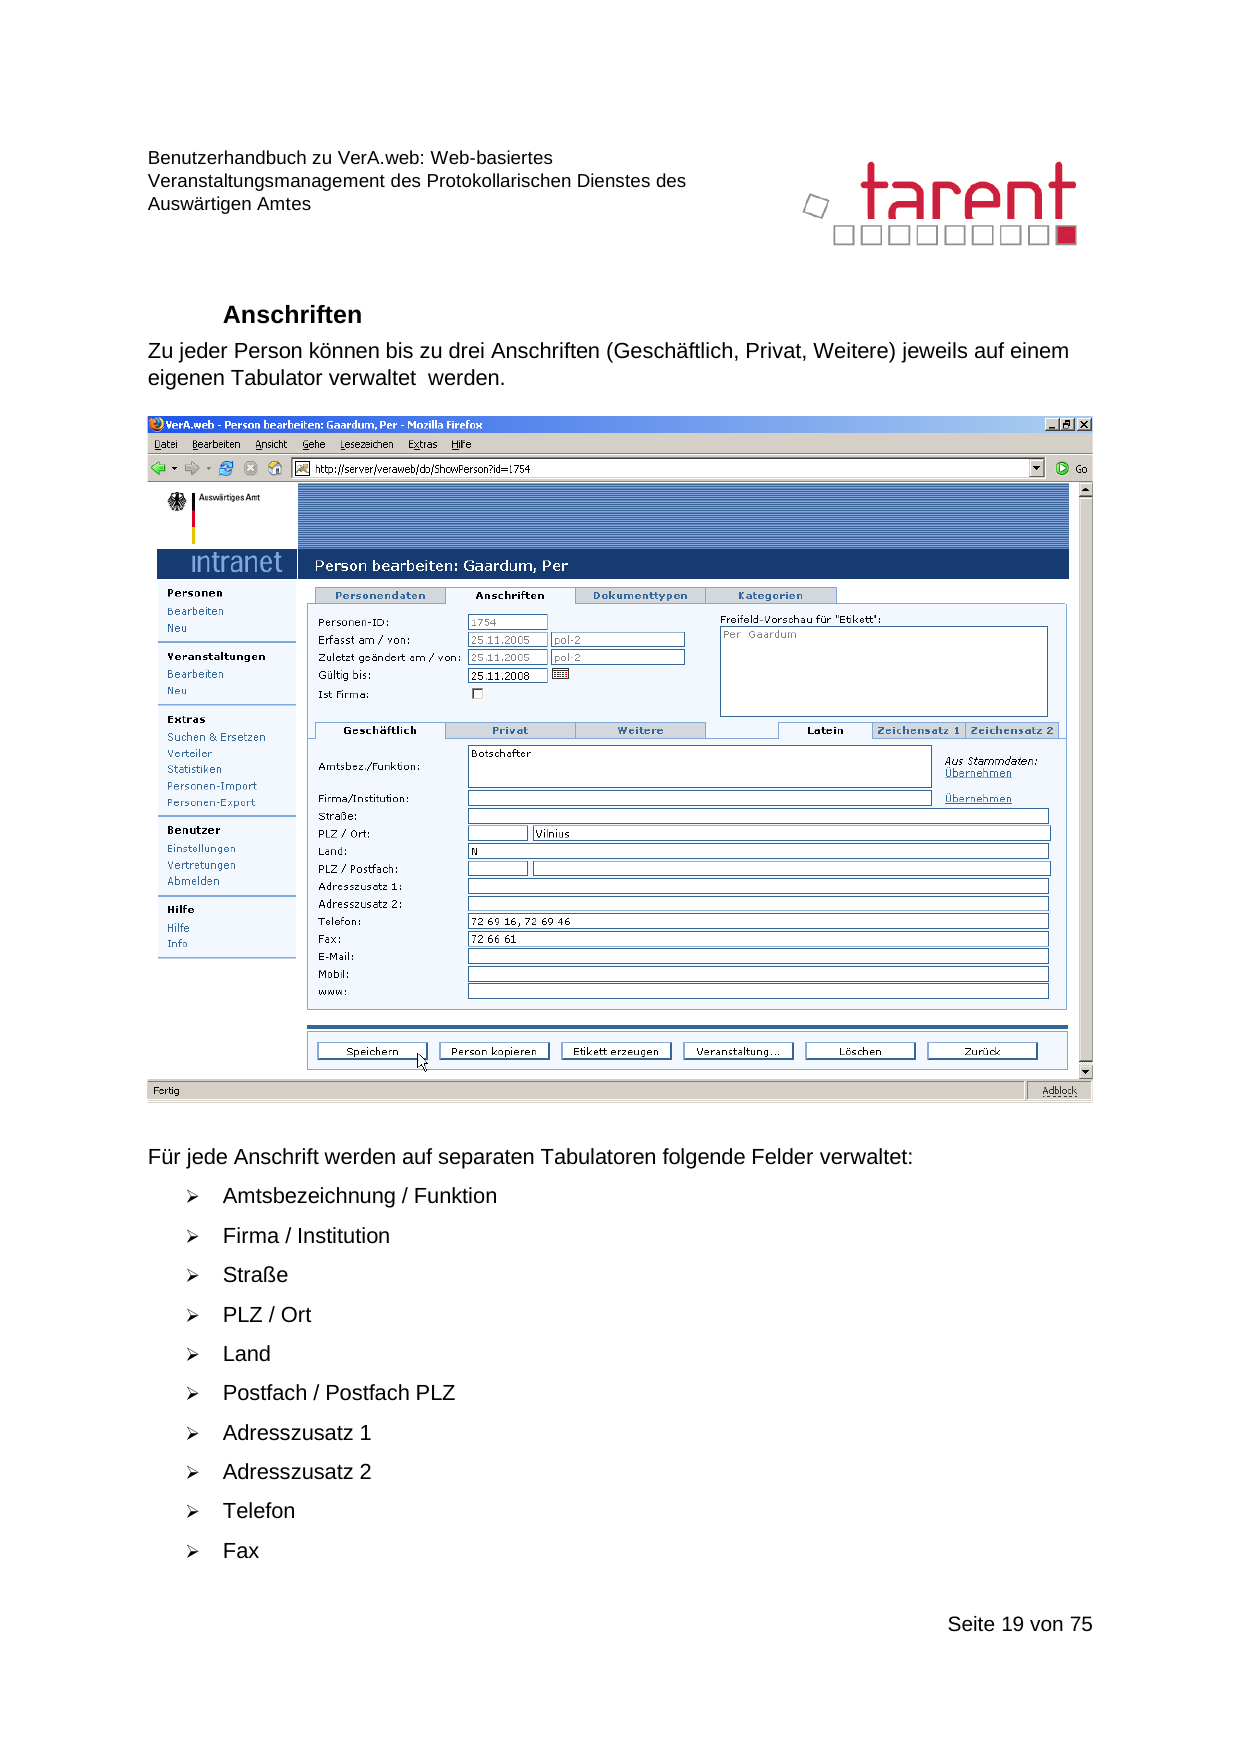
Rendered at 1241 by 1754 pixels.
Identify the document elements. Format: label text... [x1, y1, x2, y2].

text Zu jeder Person können bis zu drei Anschriften (Geschäftlich, Privat, Weitere) jeweils auf einem eigenen Tabulator verwaltet werden. [148, 338, 1092, 416]
text Für jede Anschrift werden auf separaten Tabulatoren folgende Felder verwaltet: [148, 1144, 1092, 1169]
list Straße [185, 1263, 1092, 1287]
list Amtsbezeichnung / Funktion [185, 1184, 1092, 1208]
list Land [185, 1341, 1092, 1366]
list Fax [185, 1538, 1092, 1563]
list Telefon [185, 1499, 1092, 1523]
list Postfach / Postfach PLZ [185, 1381, 1092, 1405]
list PLZ / Ort [185, 1302, 1092, 1327]
list Adresszusatz 2 [185, 1459, 1092, 1484]
list Firma / Institution [185, 1223, 1092, 1248]
list Adresszusatz 1 [185, 1420, 1092, 1445]
picture [147, 416, 1093, 1103]
picture [790, 151, 1091, 255]
subtitle Anschriften [148, 301, 1092, 329]
